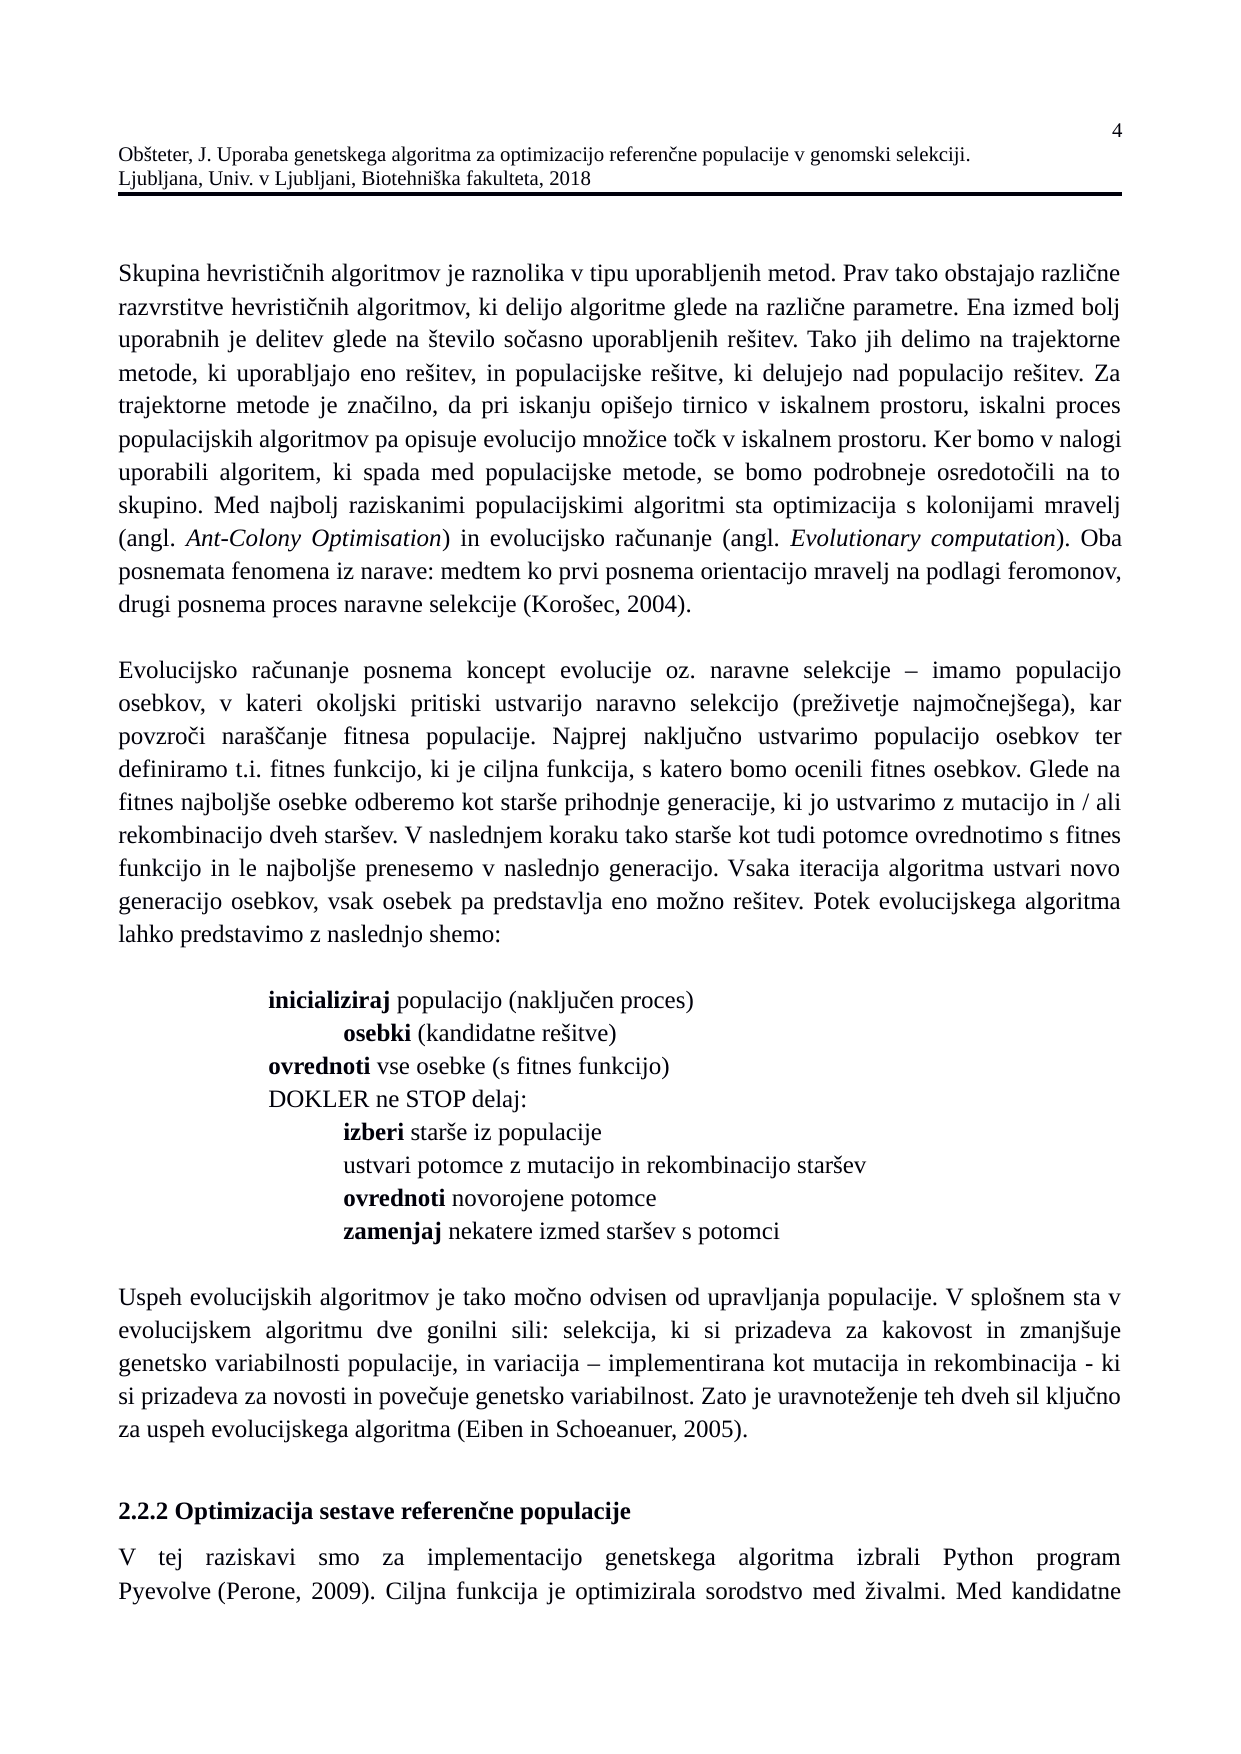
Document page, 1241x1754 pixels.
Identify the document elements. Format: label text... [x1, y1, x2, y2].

text zamenjaj nekatere izmed staršev s potomci [118, 1216, 1122, 1245]
text izberi starše iz populacije [118, 1117, 1122, 1146]
text V tej raziskavi smo za implementacijo genetskega algoritma izbrali Python program Pyevolve (Perone, 2009). Ciljna funkcija je optimizirala sorodstvo med živalmi. Med kandidatne [118, 1542, 1122, 1605]
text ustvari potomce z mutacijo in rekombinacijo staršev [118, 1150, 1122, 1179]
text Skupina hevrističnih algoritmov je raznolika v tipu uporabljenih metod. Prav tako obstajajo različne razvrstitve hevrističnih algoritmov, ki delijo algoritme glede na različne parametre. Ena izmed bolj uporabnih je delitev glede na število sočasno uporabljenih rešitev. Tako jih delimo na trajektorne metode, ki uporabljajo eno rešitev, in populacijske rešitve, ki delujejo nad populacijo rešitev. Za trajektorne metode je značilno, da pri iskanju opišejo tirnico v iskalnem prostoru, iskalni proces populacijskih algoritmov pa opisuje evolucijo množice točk v iskalnem prostoru. Ker bomo v nalogi uporabili algoritem, ki spada med populacijske metode, se bomo podrobneje osredotočili na to skupino. Med najbolj raziskanimi populacijskimi algoritmi sta optimizacija s kolonijami mravelj (angl. Ant-Colony Optimisation) in evolucijsko računanje (angl. Evolutionary computation). Oba posnemata fenomena iz narave: medtem ko prvi posnema orientacijo mravelj na podlagi feromonov, drugi posnema proces naravne selekcije (Korošec, 2004). [118, 258, 1122, 617]
text Evolucijsko računanje posnema koncept evolucije oz. naravne selekcije – imamo populacijo osebkov, v kateri okoljski pritiski ustvarijo naravno selekcijo (preživetje najmočnejšega), kar povzroči naraščanje fitnesa populacije. Najprej naključno ustvarimo populacijo osebkov ter definiramo t.i. fitnes funkcijo, ki je ciljna funkcija, s katero bomo ocenili fitnes osebkov. Glede na fitnes najboljše osebke odberemo kot starše prihodnje generacije, ki jo ustvarimo z mutacijo in / ali rekombinacijo dveh staršev. V naslednjem koraku tako starše kot tudi potomce ovrednotimo s fitnes funkcijo in le najboljše prenesemo v naslednjo generacijo. Vsaka iteracija algoritma ustvari novo generacijo osebkov, vsak osebek pa predstavlja eno možno rešitev. Potek evolucijskega algoritma lahko predstavimo z naslednjo shemo: [118, 655, 1122, 948]
text ovrednoti novorojene potomce [118, 1183, 1122, 1212]
text DOKLER ne STOP delaj: [118, 1084, 1122, 1113]
text ovrednoti vse osebke (s fitnes funkcijo) [118, 1051, 1122, 1080]
text osebki (kandidatne rešitve) [118, 1018, 1122, 1047]
subtitle 2.2.2 Optimizacija sestave referenčne populacije [118, 1496, 1122, 1525]
text Uspeh evolucijskih algoritmov je tako močno odvisen od upravljanja populacije. V splošnem sta v evolucijskem algoritmu dve gonilni sili: selekcija, ki si prizadeva za kakovost in zmanjšuje genetsko variabilnosti populacije, in variacija – implementirana kot mutacija in rekombinacija - ki si prizadeva za novosti in povečuje genetsko variabilnost. Zato je uravnoteženje teh dveh sil ključno za uspeh evolucijskega algoritma (Eiben in Schoeanuer, 2005). [118, 1282, 1122, 1443]
text inicializiraj populacijo (naključen proces) [118, 985, 1122, 1014]
